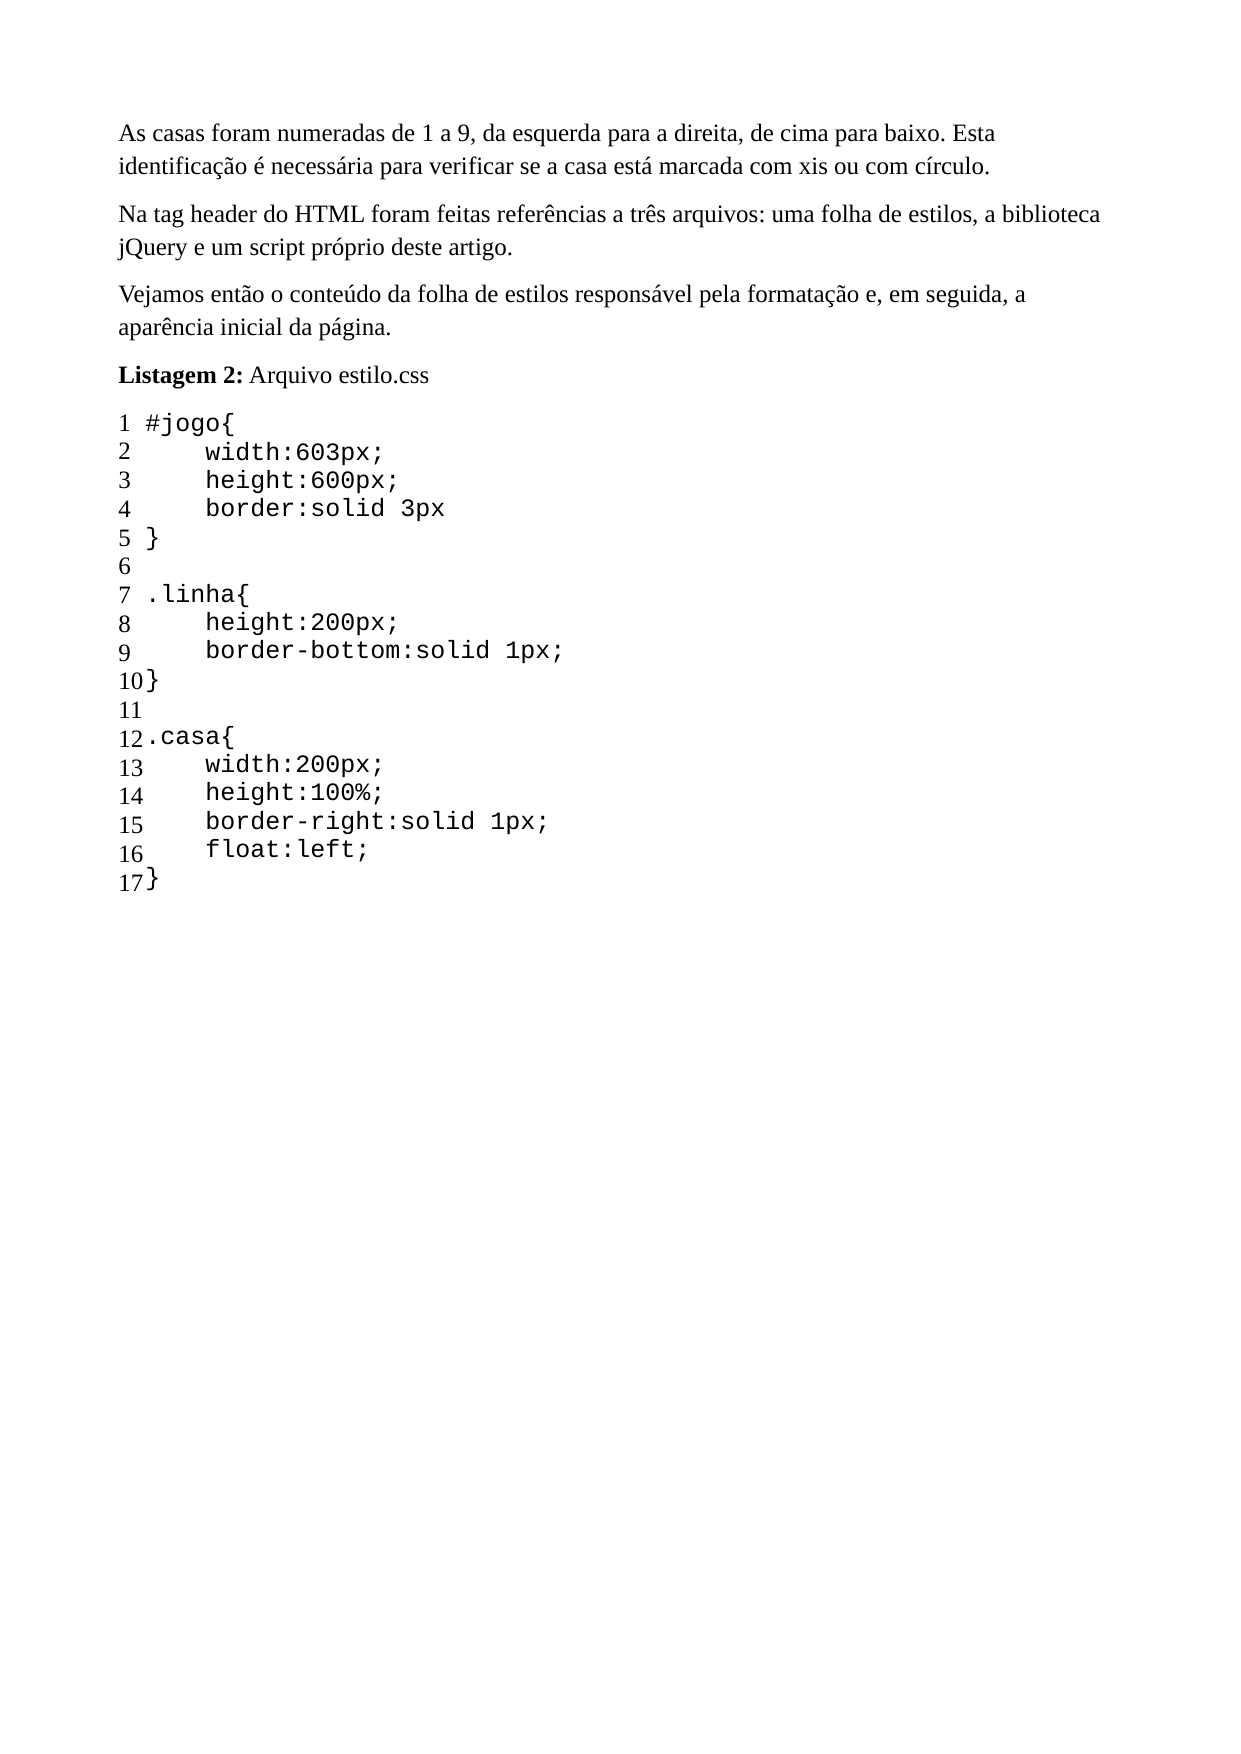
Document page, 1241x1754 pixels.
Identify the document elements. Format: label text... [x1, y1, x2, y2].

table_header 1 2 3 4 5 6 7 8 9 10 11 12 13 14 15 16 17 [118, 408, 145, 896]
text Vejamos então o conteúdo da folha de estilos responsável pela formatação e, em seguida, a aparência inicial da página. [118, 279, 1122, 341]
table_header #jogo{ width:603px; height:600px; border:solid 3px } .linha{ height:200px; border-bottom:solid 1px; } .casa{ width:200px; height:100%; border-right:solid 1px; float:left; } [145, 408, 573, 896]
text As casas foram numeradas de 1 a 9, da esquerda para a direita, de cima para baixo. Esta identificação é necessária para verificar se a casa está marcada com xis ou com círculo. [118, 118, 1122, 180]
text Na tag header do HTML foram feitas referências a três arquivos: uma folha de estilos, a biblioteca jQuery e um script próprio deste artigo. [118, 199, 1122, 261]
text Listagem 2: Arquivo estilo.css [118, 360, 1122, 389]
